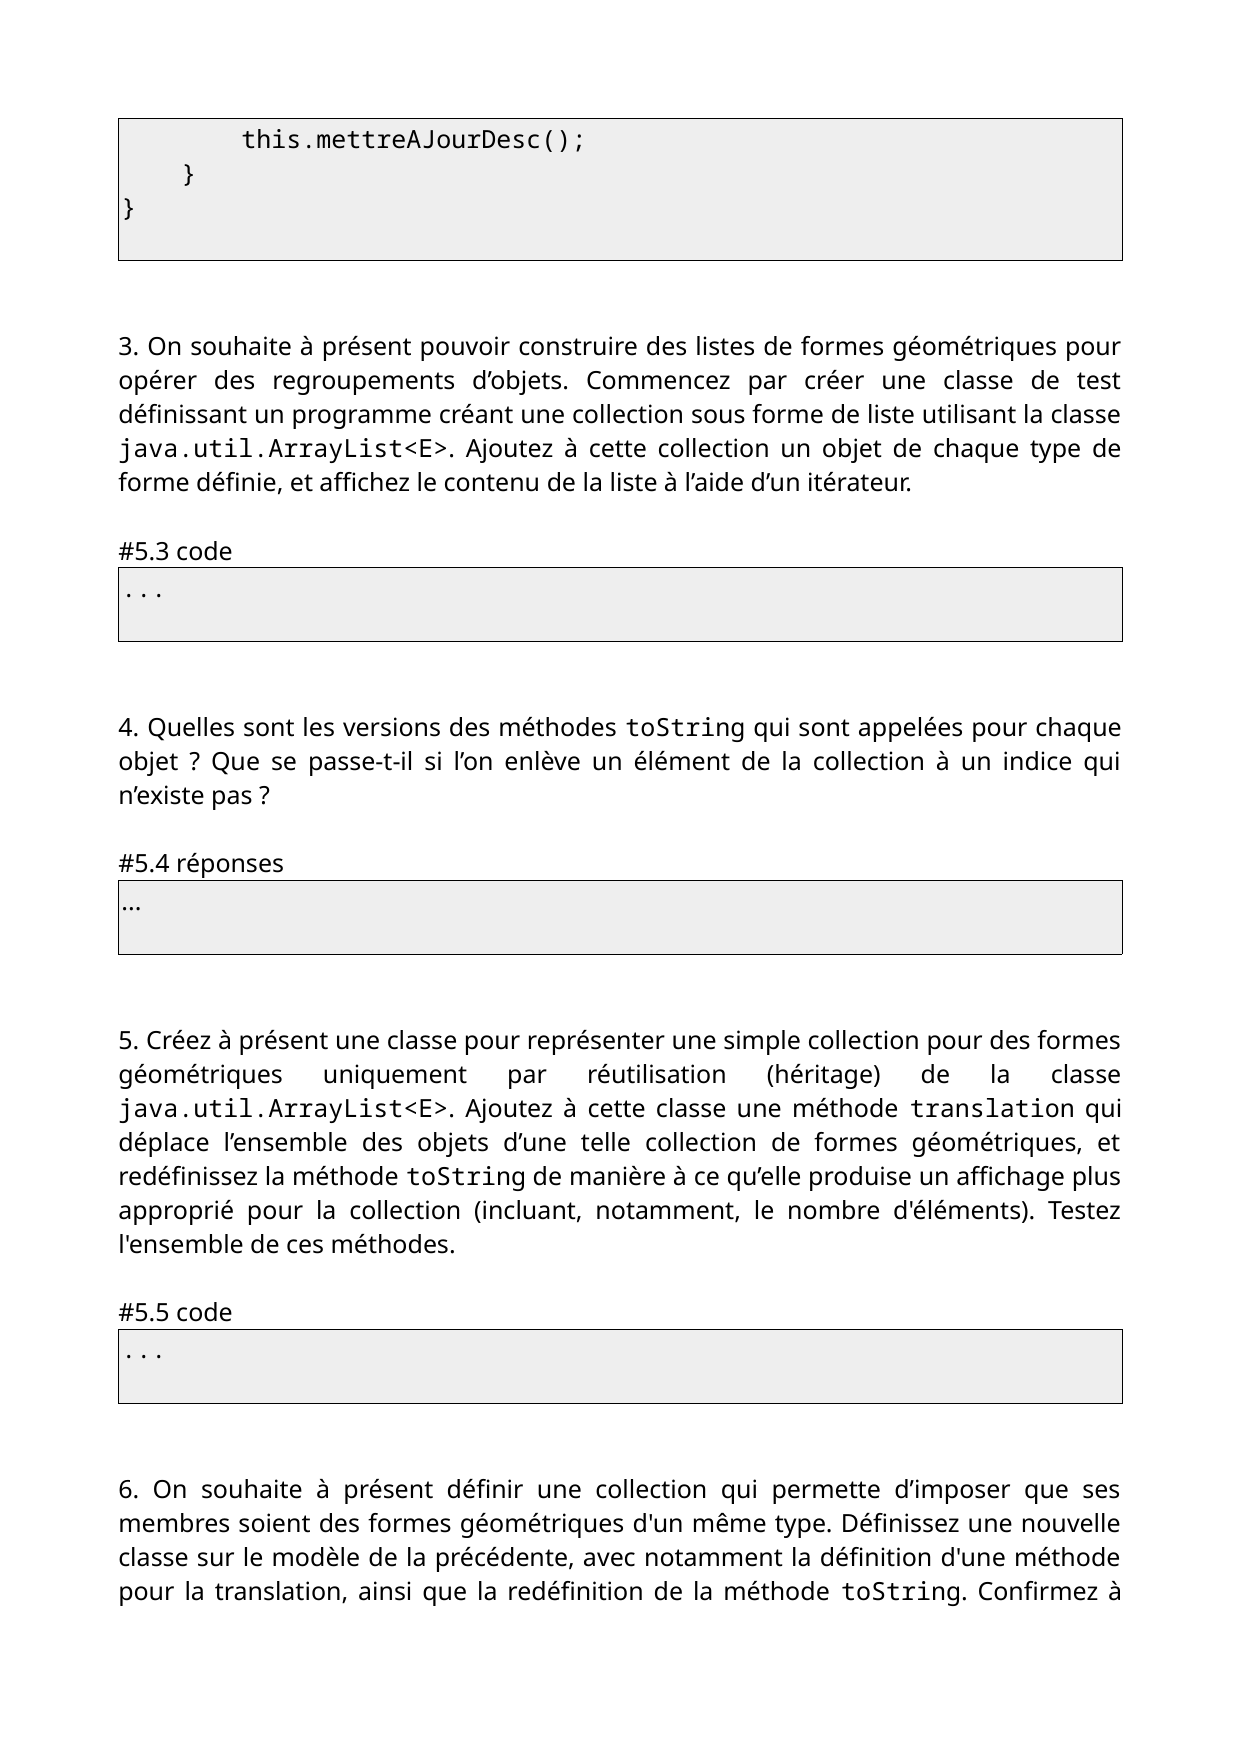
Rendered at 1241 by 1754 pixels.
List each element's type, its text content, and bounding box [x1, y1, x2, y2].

text 5. Créez à présent une classe pour représenter une simple collection pour des formes géométriques uniquement par réutilisation (héritage) de la classe java.util.ArrayList<E>. Ajoutez à cette classe une méthode translation qui déplace l’ensemble des objets d’une telle collection de formes géométriques, et redéfinissez la méthode toString de manière à ce qu’elle produise un affichage plus approprié pour la collection (incluant, notamment, le nombre d'éléments). Testez l'ensemble de ces méthodes. [118, 1022, 1122, 1261]
text ... [119, 568, 1122, 601]
text 4. Quelles sont les versions des méthodes toString qui sont appelées pour chaque objet ? Que se passe-t-il si l’on enlève un élément de la collection à un indice qui n’existe pas ? [118, 710, 1122, 812]
text } [119, 152, 1122, 186]
text ... [119, 1330, 1122, 1363]
text #5.4 réponses [118, 846, 1122, 880]
text 3. On souhaite à présent pouvoir construire des listes de formes géométriques pour opérer des regroupements d’objets. Commencez par créer une classe de test définissant un programme créant une collection sous forme de liste utilisant la classe java.util.ArrayList<E>. Ajoutez à cette collection un objet de chaque type de forme définie, et affichez le contenu de la liste à l’aide d’un itérateur. [118, 329, 1122, 499]
text #5.5 code [118, 1295, 1122, 1329]
text 6. On souhaite à présent définir une collection qui permette d’imposer que ses membres soient des formes géométriques d'un même type. Définissez une nouvelle classe sur le modèle de la précédente, avec notamment la définition d'une méthode pour la translation, ainsi que la redéfinition de la méthode toString. Confirmez à [118, 1472, 1122, 1608]
text } [119, 186, 1122, 220]
text this.mettreAJourDesc(); [119, 119, 1122, 152]
text #5.3 code [118, 533, 1122, 567]
text ... [119, 881, 1122, 914]
